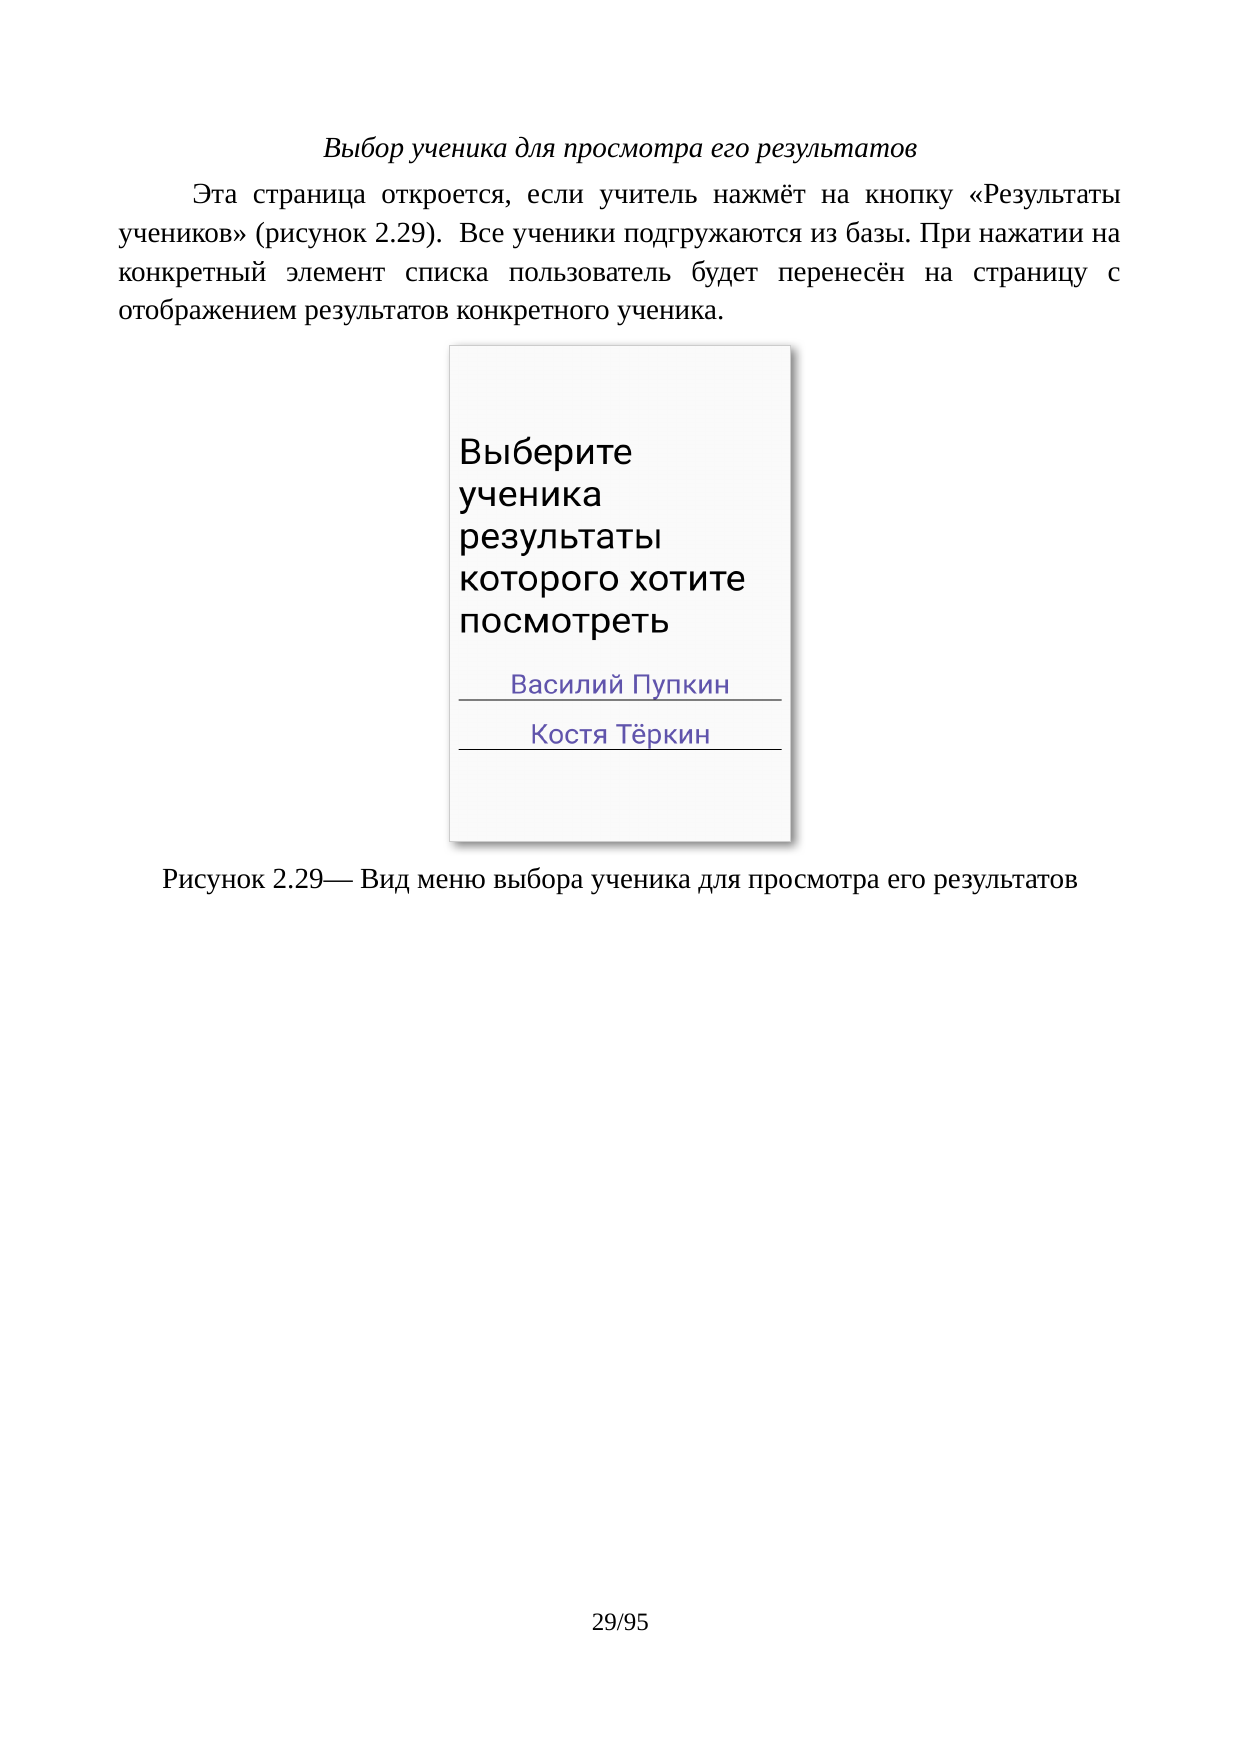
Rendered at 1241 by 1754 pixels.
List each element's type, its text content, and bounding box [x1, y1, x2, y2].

text Рисунок 2.29— Вид меню выбора ученика для просмотра его результатов [118, 861, 1122, 894]
text Эта страница откроется, если учитель нажмёт на кнопку «Результаты учеников» (рисунок 2.29). Все ученики подгружаются из базы. При нажатии на конкретный элемент списка пользователь будет перенесён на страницу с отображением результатов конкретного ученика. [118, 177, 1122, 326]
picture [450, 346, 790, 841]
subtitle Выбор ученика для просмотра его результатов [118, 131, 1122, 164]
